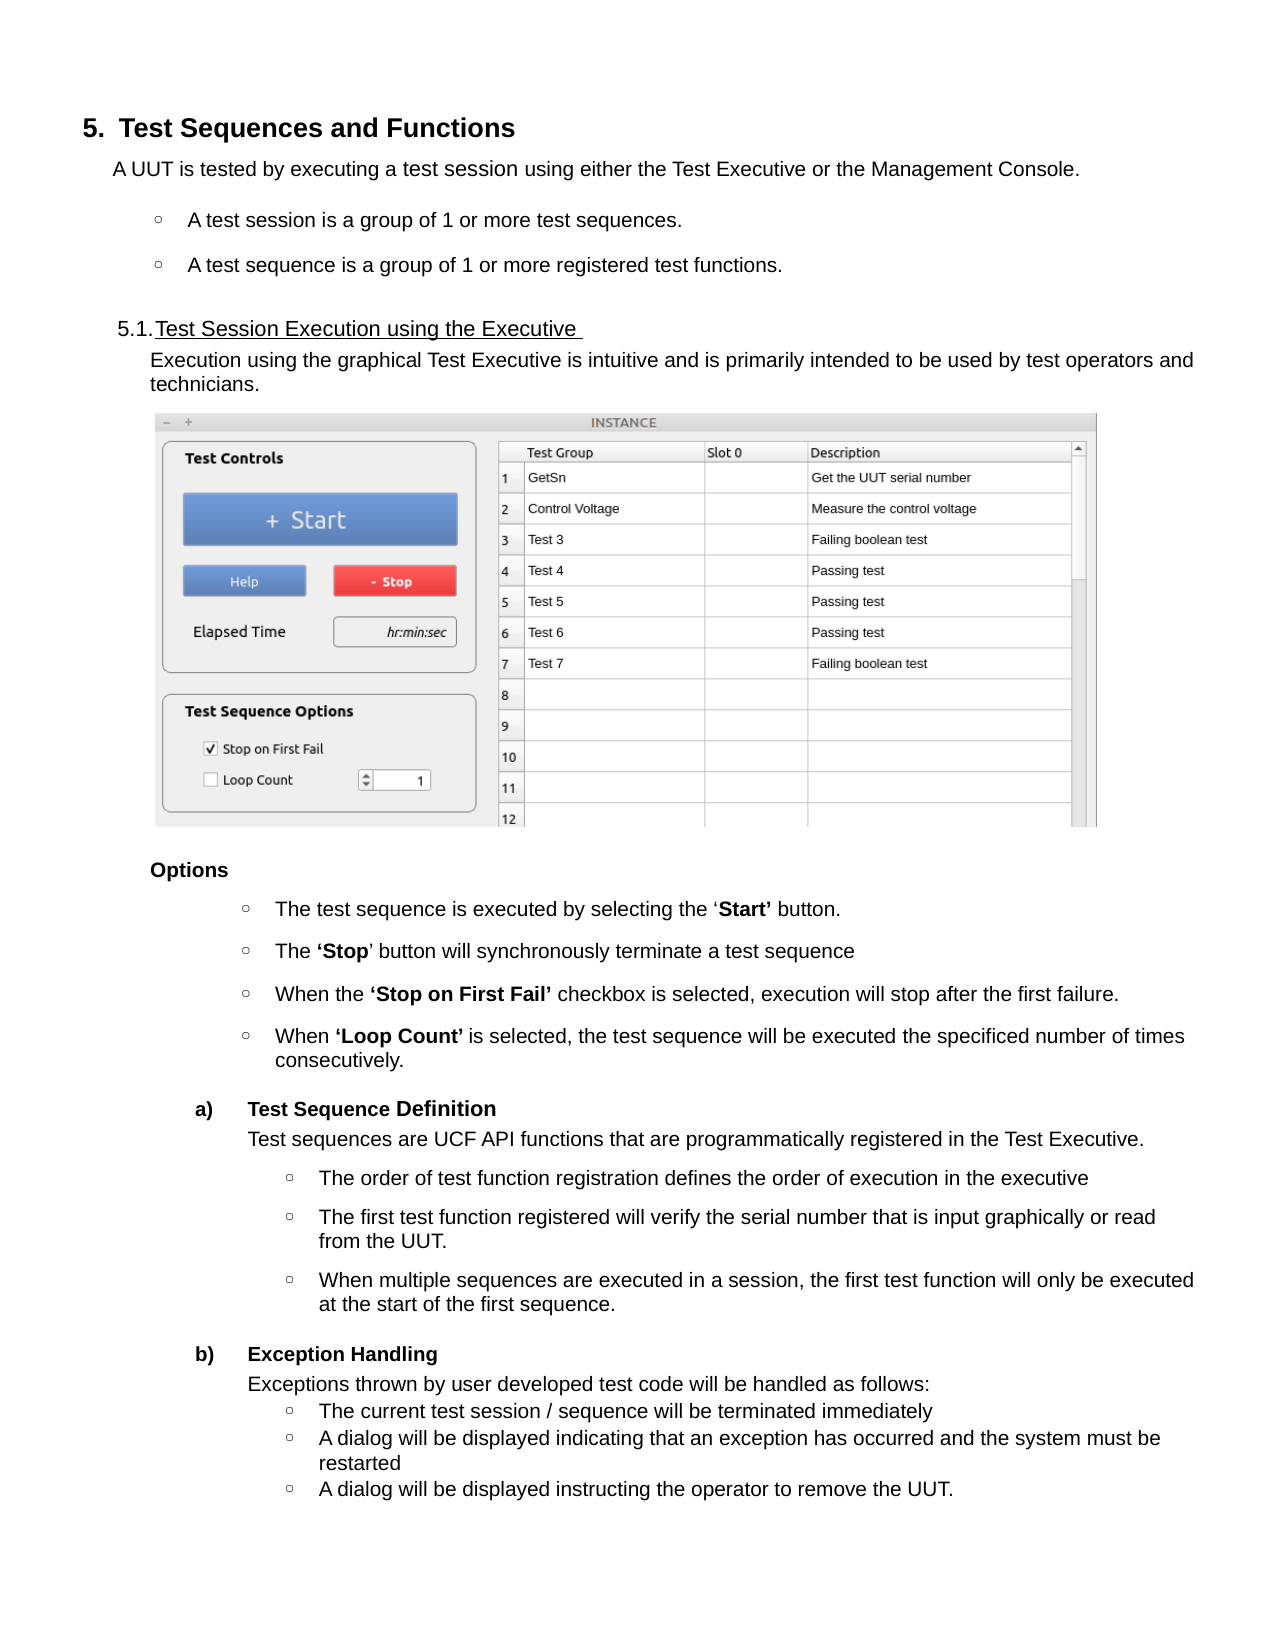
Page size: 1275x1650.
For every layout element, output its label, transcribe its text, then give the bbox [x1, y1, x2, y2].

list The current test session / sequence will be terminated immediately [281, 1399, 1200, 1423]
list A test session is a group of 1 or more test sequences. [150, 208, 1200, 232]
subtitle Test Sequence Definition [195, 1095, 1200, 1121]
text Options [150, 858, 1200, 882]
text Exceptions thrown by user developed test code will be handled as follows: [247, 1372, 1200, 1396]
text Execution using the graphical Test Executive is intuitive and is primarily intended to be used by test operators and technicians. [150, 347, 1200, 395]
list When the ‘Stop on First Fail’ checkbox is selected, execution will stop after the first failure. [237, 981, 1200, 1005]
list When multiple sequences are executed in a session, the first test function will only be executed at the start of the first sequence. [281, 1268, 1200, 1316]
picture [155, 413, 1097, 827]
list The first test function registered will verify the serial number that is input graphically or read from the UUT. [281, 1205, 1200, 1253]
subtitle Test Sequences and Functions [75, 112, 1200, 144]
subtitle Exception Handling [195, 1343, 1200, 1366]
list A dialog will be displayed indicating that an exception has occurred and the system must be restarted [281, 1426, 1200, 1474]
list The test sequence is executed by selecting the ‘Start’ button. [237, 897, 1200, 921]
list A dialog will be displayed instructing the operator to remove the UUT. [281, 1477, 1200, 1501]
list When ‘Loop Count’ is selected, the test sequence will be executed the specificed number of times consecutively. [237, 1023, 1200, 1071]
list The ‘Stop’ button will synchronously terminate a test sequence [237, 939, 1200, 963]
subtitle Test Session Execution using the Executive [111, 316, 1200, 341]
text A UUT is tested by executing a test session using either the Test Executive or the Management Console. [112, 156, 1200, 181]
list The order of test function registration defines the order of execution in the executive [281, 1166, 1200, 1190]
text Test sequences are UCF API functions that are programmatically registered in the Test Executive. [247, 1127, 1200, 1151]
list A test sequence is a group of 1 or more registered test functions. [150, 253, 1200, 277]
